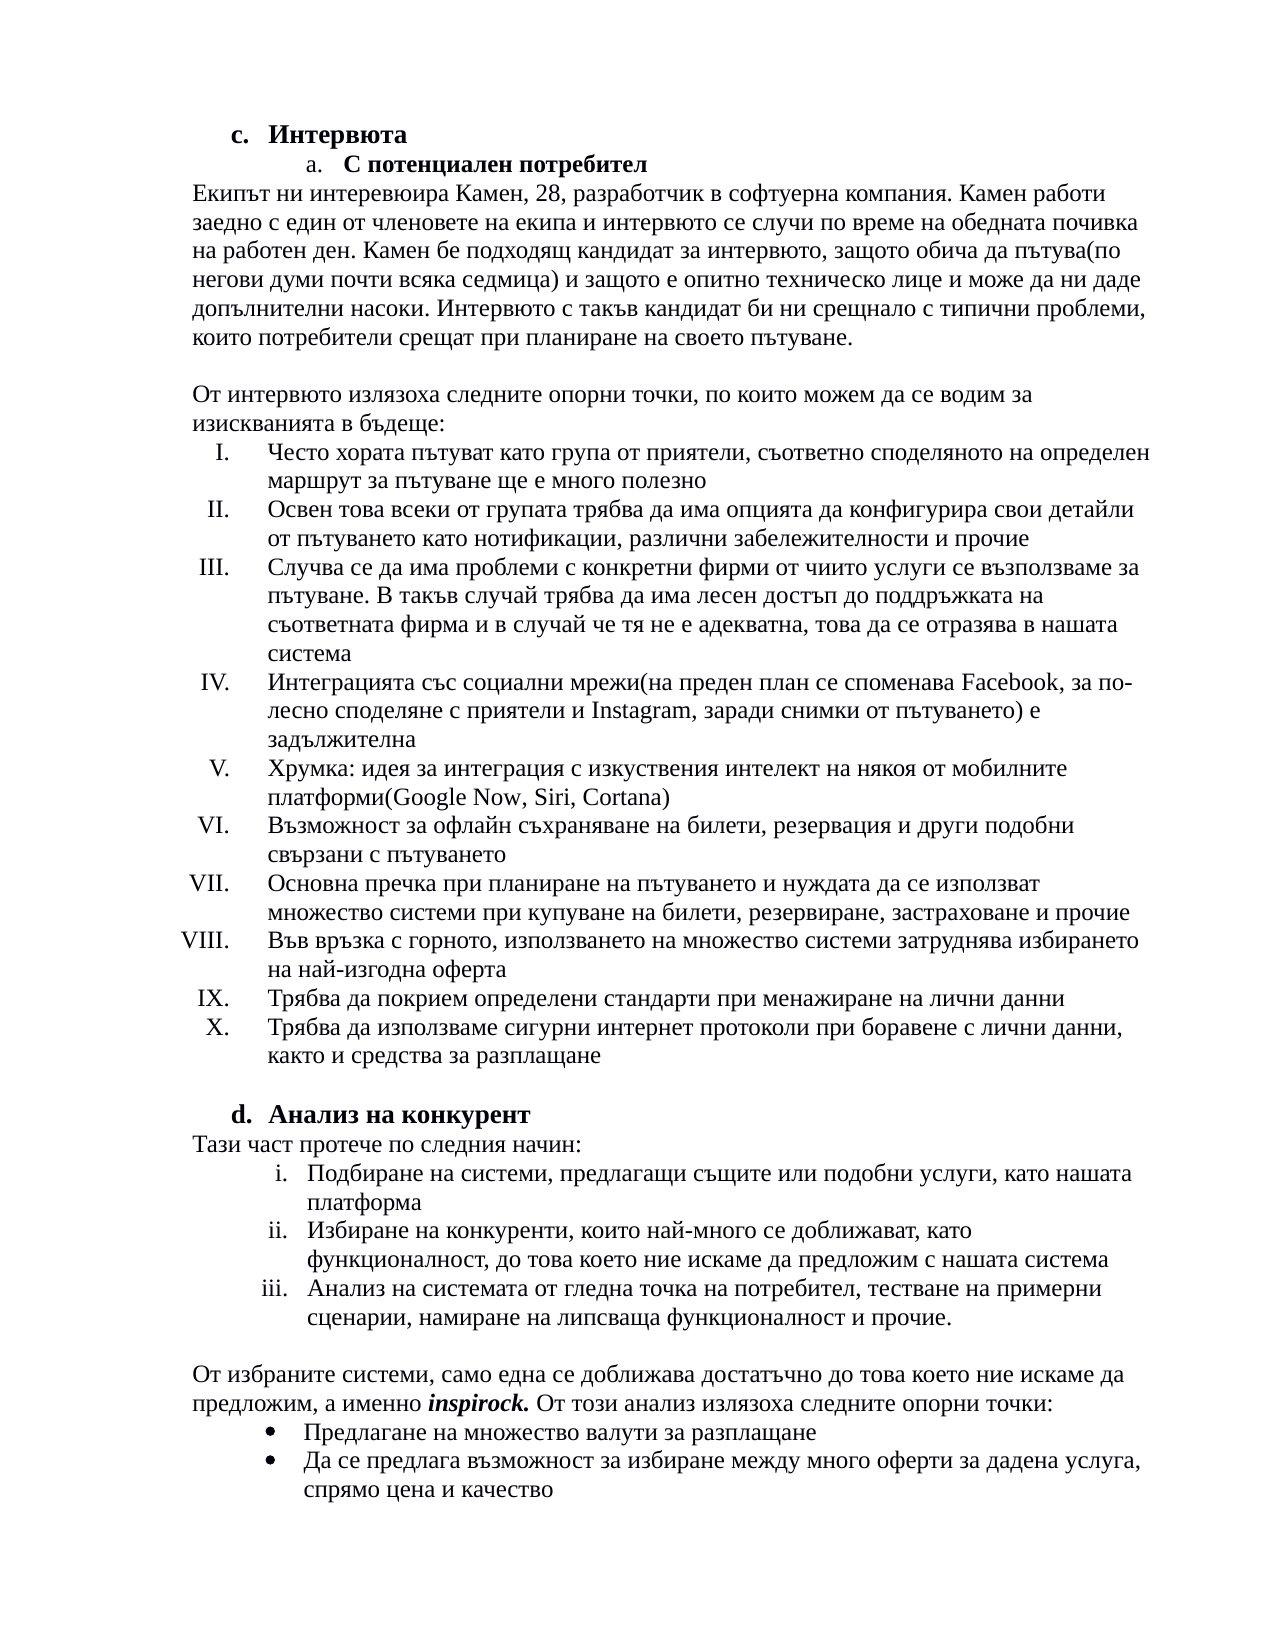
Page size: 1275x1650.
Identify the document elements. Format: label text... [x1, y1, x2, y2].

text От интервюто излязоха следните опорни точки, по които можем да се водим за изискванията в бъдеще: [192, 379, 1157, 437]
list Трябва да покрием определени стандарти при менажиране на лични данни [230, 983, 1157, 1012]
list Често хората пътуват като група от приятели, съответно споделяното на определен маршрут за пътуване ще е много полезно [230, 437, 1157, 494]
list Интеграцията със социални мрежи(на преден план се споменава Facebook, за по-лесно споделяне с приятели и Instagram, заради снимки от пътуването) е задължителна [230, 667, 1157, 753]
text От избраните системи, само една се доближава достатъчно до това което ние искаме да предложим, а именно inspirock. От този анализ излязоха следните опорни точки: [192, 1359, 1157, 1417]
list Освен това всеки от групата трябва да има опцията да конфигурира свои детайли от пътуването като нотификации, различни забележителности и прочие [230, 494, 1157, 552]
list Тази част протече по следния начин: [192, 1129, 1157, 1158]
list Във връзка с горното, използването на множество системи затруднява избирането на най-изгодна оферта [230, 926, 1157, 983]
list Възможност за офлайн съхраняване на билети, резервация и други подобни свързани с пътуването [230, 811, 1157, 868]
text Екипът ни интеревюира Камен, 28, разработчик в софтуерна компания. Камен работи заедно с един от членовете на екипа и интервюто се случи по време на обедната почивка на работен ден. Камен бе подходящ кандидат за интервюто, защото обича да пътува(по негови думи почти всяка седмица) и защото е опитно техническо лице и може да ни даде допълнителни насоки. Интервюто с такъв кандидат би ни срещнало с типични проблеми, които потребители срещат при планиране на своето пътуване. [192, 178, 1157, 351]
list Хрумка: идея за интеграция с изкуствения интелект на някоя от мобилните платформи(Google Now, Siri, Cortana) [230, 753, 1157, 811]
list С потенциален потребител [306, 149, 1157, 178]
list Основна пречка при планиране на пътуването и нуждата да се използват множество системи при купуване на билети, резервиране, застраховане и прочие [230, 868, 1157, 926]
list Анализ на конкурент [231, 1098, 1157, 1129]
list Случва се да има проблеми с конкретни фирми от чиито услуги се възползваме за пътуване. В такъв случай трябва да има лесен достъп до поддръжката на съответната фирма и в случай че тя не е адекватна, това да се отразява в нашата система [230, 552, 1157, 667]
list Избиране на конкуренти, които най-много се доближават, като функционалност, до това което ние искаме да предложим с нашата система [288, 1215, 1157, 1273]
list Интервюта [231, 118, 1157, 149]
list Трябва да използваме сигурни интернет протоколи при боравене с лични данни, както и средства за разплащане [230, 1012, 1157, 1069]
list Анализ на системата от гледна точка на потребител, тестване на примерни сценарии, намиране на липсваща функционалност и прочие. [288, 1273, 1157, 1330]
list Предлагане на множество валути за разплащане [266, 1417, 1157, 1445]
list Подбиране на системи, предлагащи същите или подобни услуги, като нашата платформа [288, 1158, 1157, 1215]
list Да се предлага възможност за избиране между много оферти за дадена услуга, спрямо цена и качество [266, 1445, 1157, 1503]
